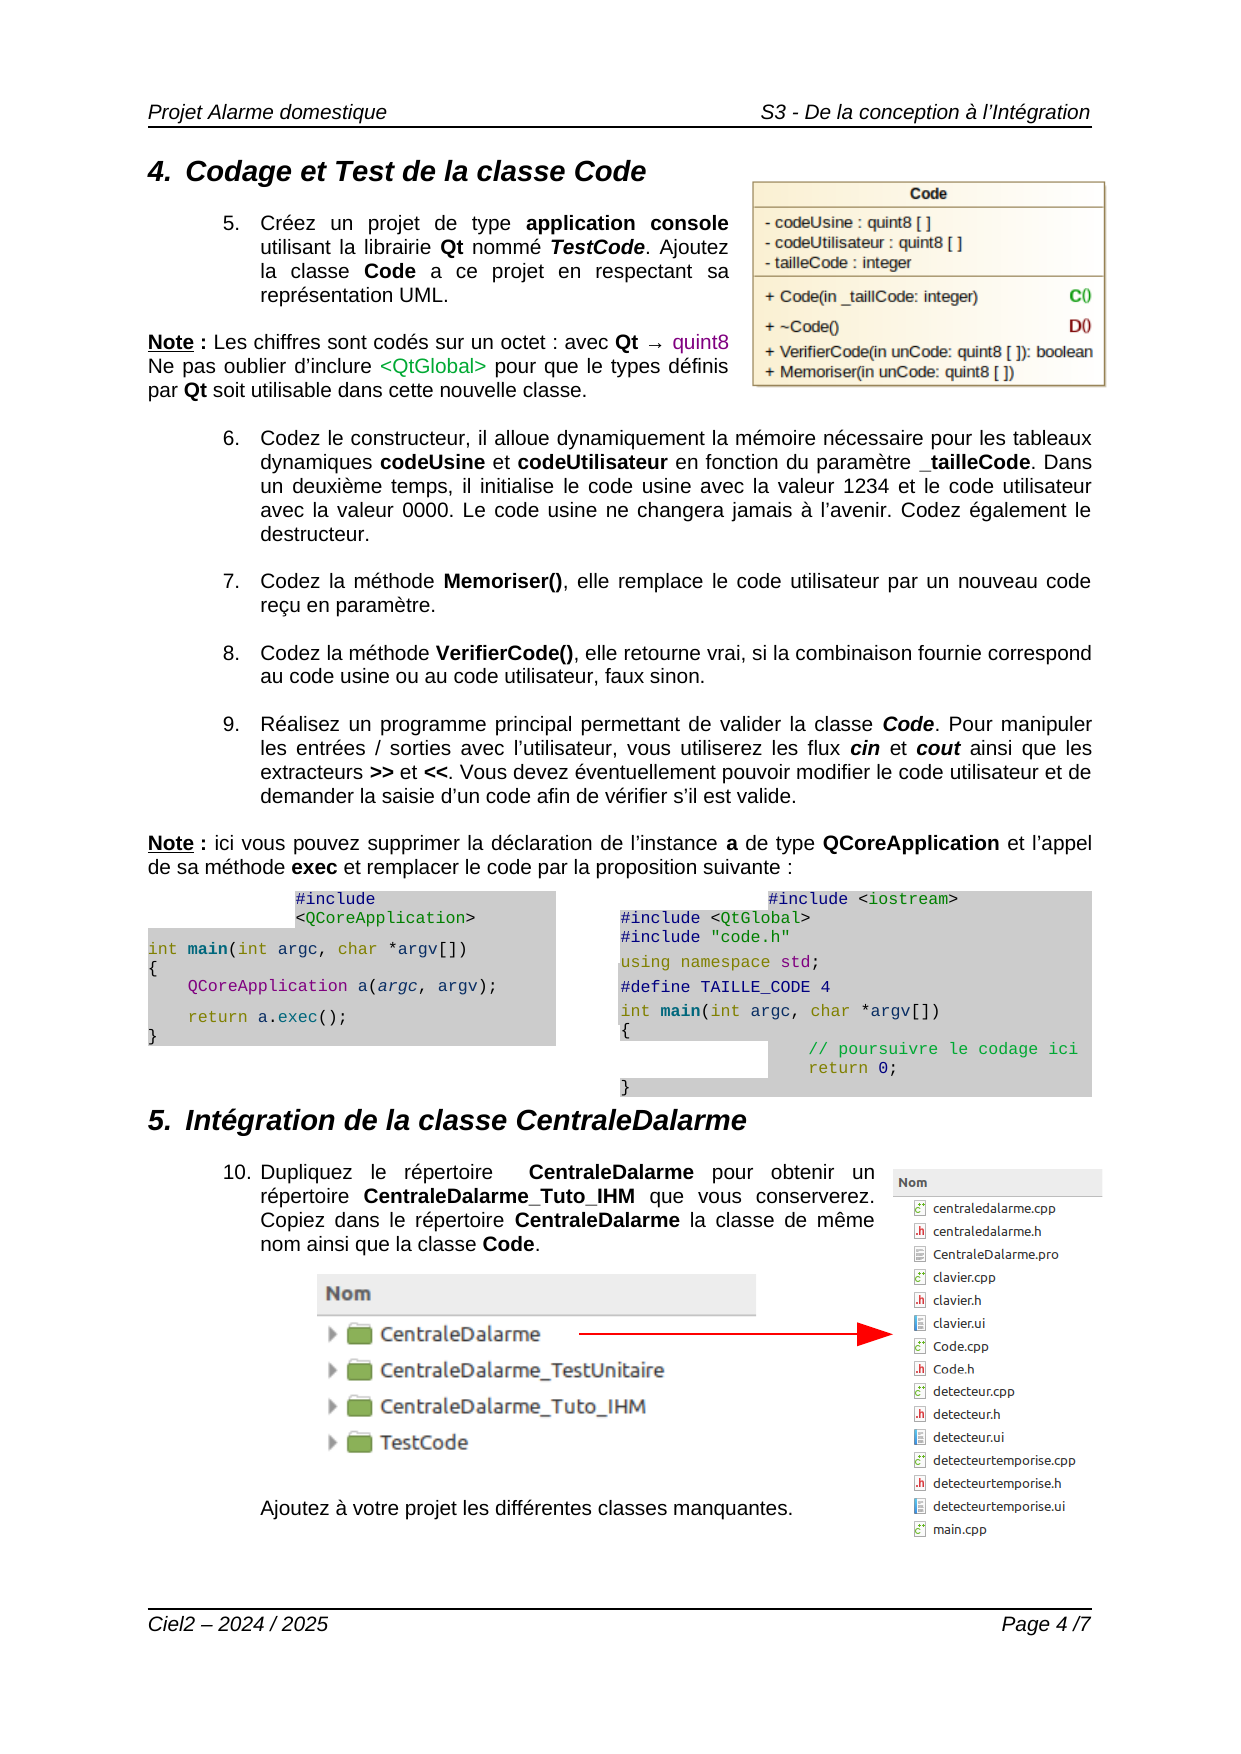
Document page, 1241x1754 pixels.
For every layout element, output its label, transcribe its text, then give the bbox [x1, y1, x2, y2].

table_header → [556, 891, 620, 1097]
list Codez la méthode VerifierCode(), elle retourne vrai, si la combinaison fournie correspond au code usine ou au code utilisateur, faux sinon. [223, 640, 1092, 688]
subtitle Codage et Test de la classe Code [148, 154, 1092, 187]
picture [893, 1169, 1103, 1546]
list Codez la méthode Memoriser(), elle remplace le code utilisateur par un nouveau code reçu en paramètre. [223, 569, 1092, 617]
list Réalisez un programme principal permettant de valider la classe Code. Pour manipuler les entrées / sorties avec l’utilisateur, vous utiliserez les flux cin et cout ainsi que les extracteurs >> et <<. Vous devez éventuellement pouvoir modifier le code utilisateur et de demander la saisie d’un code afin de vérifier s’il est valide. [223, 712, 1092, 808]
list Créez un projet de type application console utilisant la librairie Qt nommé TestCode. Ajoutez la classe Code a ce projet en respectant sa représentation UML. [223, 211, 740, 307]
text Note : ici vous pouvez supprimer la déclaration de l’instance a de type QCoreApplication et l’appel de sa méthode exec et remplacer le code par la proposition suivante : [148, 831, 1092, 879]
list Codez le constructeur, il alloue dynamiquement la mémoire nécessaire pour les tableaux dynamiques codeUsine et codeUtilisateur en fonction du paramètre _tailleCode. Dans un deuxième temps, il initialise le code usine avec la valeur 1234 et le code utilisateur avec la valeur 0000. Le code usine ne changera jamais à l’avenir. Codez également le destructeur. [223, 426, 1092, 545]
table_header #include <iostream> #include <QtGlobal> #include "code.h" using namespace std; #define TAILLE_CODE 4 int main(int argc, char *argv[]) { // poursuivre le codage ici return 0; } [620, 1041, 768, 1078]
table_header #include <QCoreApplication> int main(int argc, char *argv[]) { QCoreApplication a(argc, argv); return a.exec(); } [148, 1046, 556, 1097]
subtitle Intégration de la classe CentraleDalarme [148, 1103, 1092, 1137]
list Ajoutez à votre projet les différentes classes manquantes. [223, 1279, 893, 1520]
picture [740, 169, 1119, 400]
list Dupliquez le répertoire CentraleDalarme pour obtenir un répertoire CentraleDalarme_Tuto_IHM que vous conserverez. Copiez dans le répertoire CentraleDalarme la classe de même nom ainsi que la classe Code. [223, 1160, 1092, 1256]
picture [317, 1274, 757, 1497]
table_header #include <QCoreApplication> int main(int argc, char *argv[]) { QCoreApplication a(argc, argv); return a.exec(); } [148, 891, 295, 928]
text Note : Les chiffres sont codés sur un octet : avec Qt → quint8 Ne pas oublier d’inclure <QtGlobal> pour que le types définis par Qt soit utilisable dans cette nouvelle classe. [148, 330, 1092, 402]
